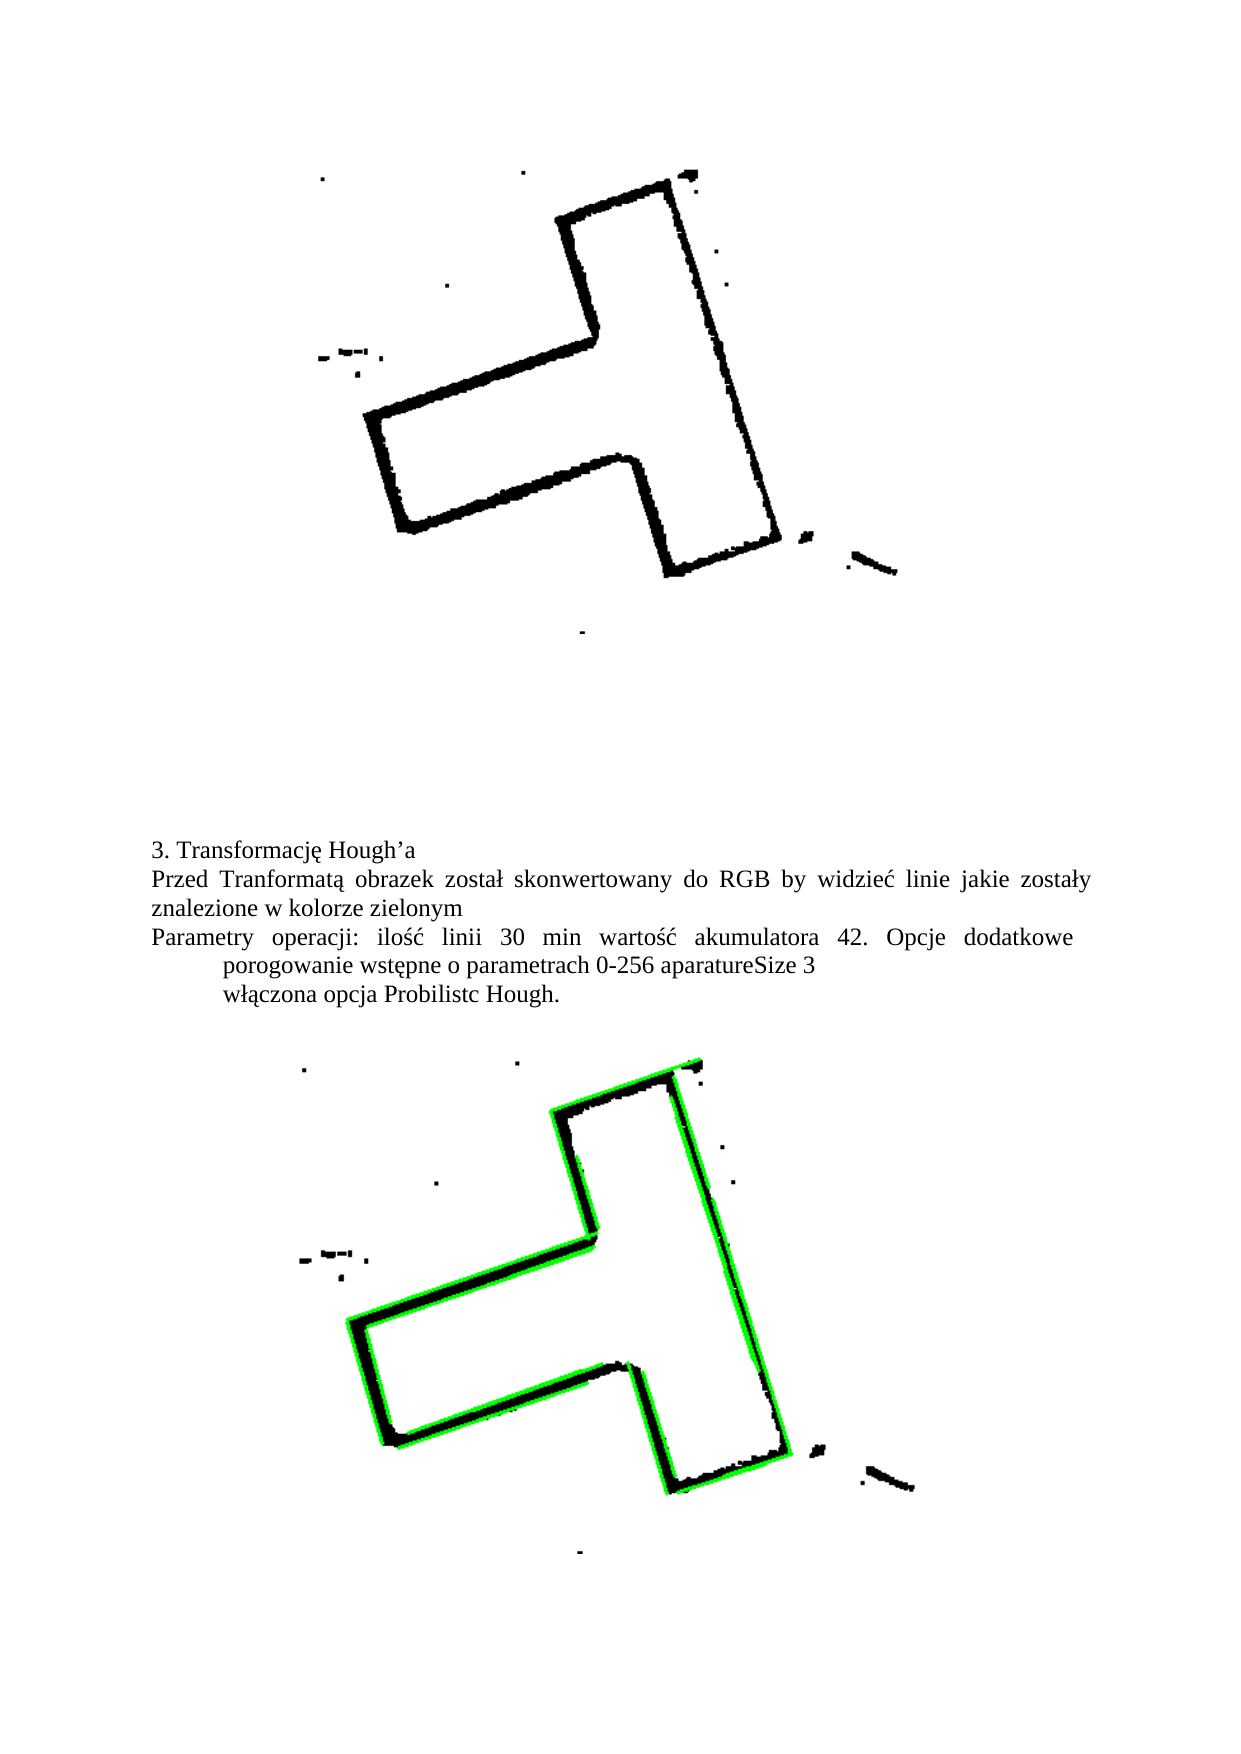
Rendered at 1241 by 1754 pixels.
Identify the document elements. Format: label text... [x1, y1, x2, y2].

text 3. Transformację Hough’a [151, 835, 1093, 864]
text Przed Tranformatą obrazek został skonwertowany do RGB by widzieć linie jakie zostały znalezione w kolorze zielonym [151, 864, 1093, 922]
picture [298, 147, 942, 634]
text Parametry operacji: ilość linii 30 min wartość akumulatora 42. Opcje dodatkowe porogowanie wstępne o parametrach 0-256 aparatureSize 3 [151, 922, 1093, 979]
picture [278, 1036, 962, 1554]
text włączona opcja Probilistc Hough. [151, 979, 1093, 1008]
